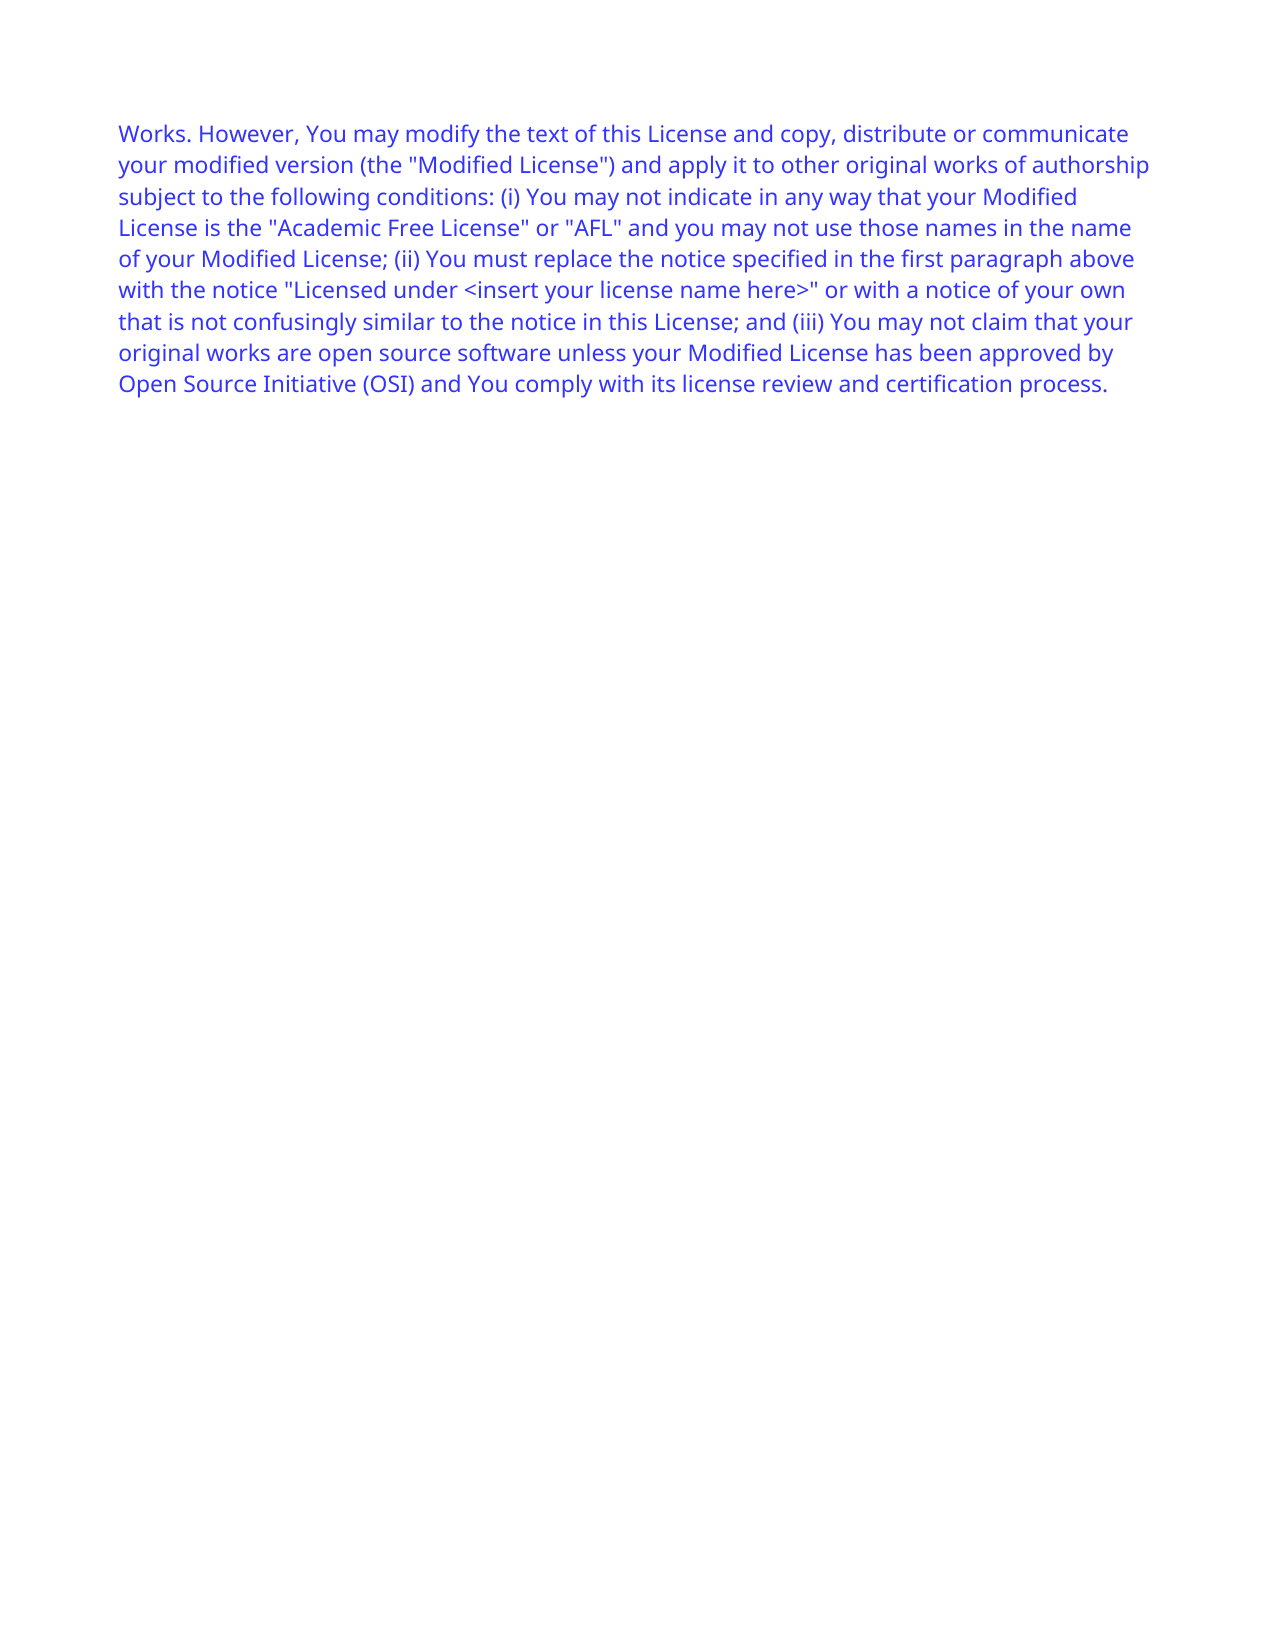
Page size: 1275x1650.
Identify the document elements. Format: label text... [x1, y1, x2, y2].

text Works. However, You may modify the text of this License and copy, distribute or communicate your modified version (the "Modified License") and apply it to other original works of authorship subject to the following conditions: (i) You may not indicate in any way that your Modified License is the "Academic Free License" or "AFL" and you may not use those names in the name of your Modified License; (ii) You must replace the notice specified in the first paragraph above with the notice "Licensed under <insert your license name here>" or with a notice of your own that is not confusingly similar to the notice in this License; and (iii) You may not claim that your original works are open source software unless your Modified License has been approved by Open Source Initiative (OSI) and You comply with its license review and certification process. [118, 118, 1157, 399]
